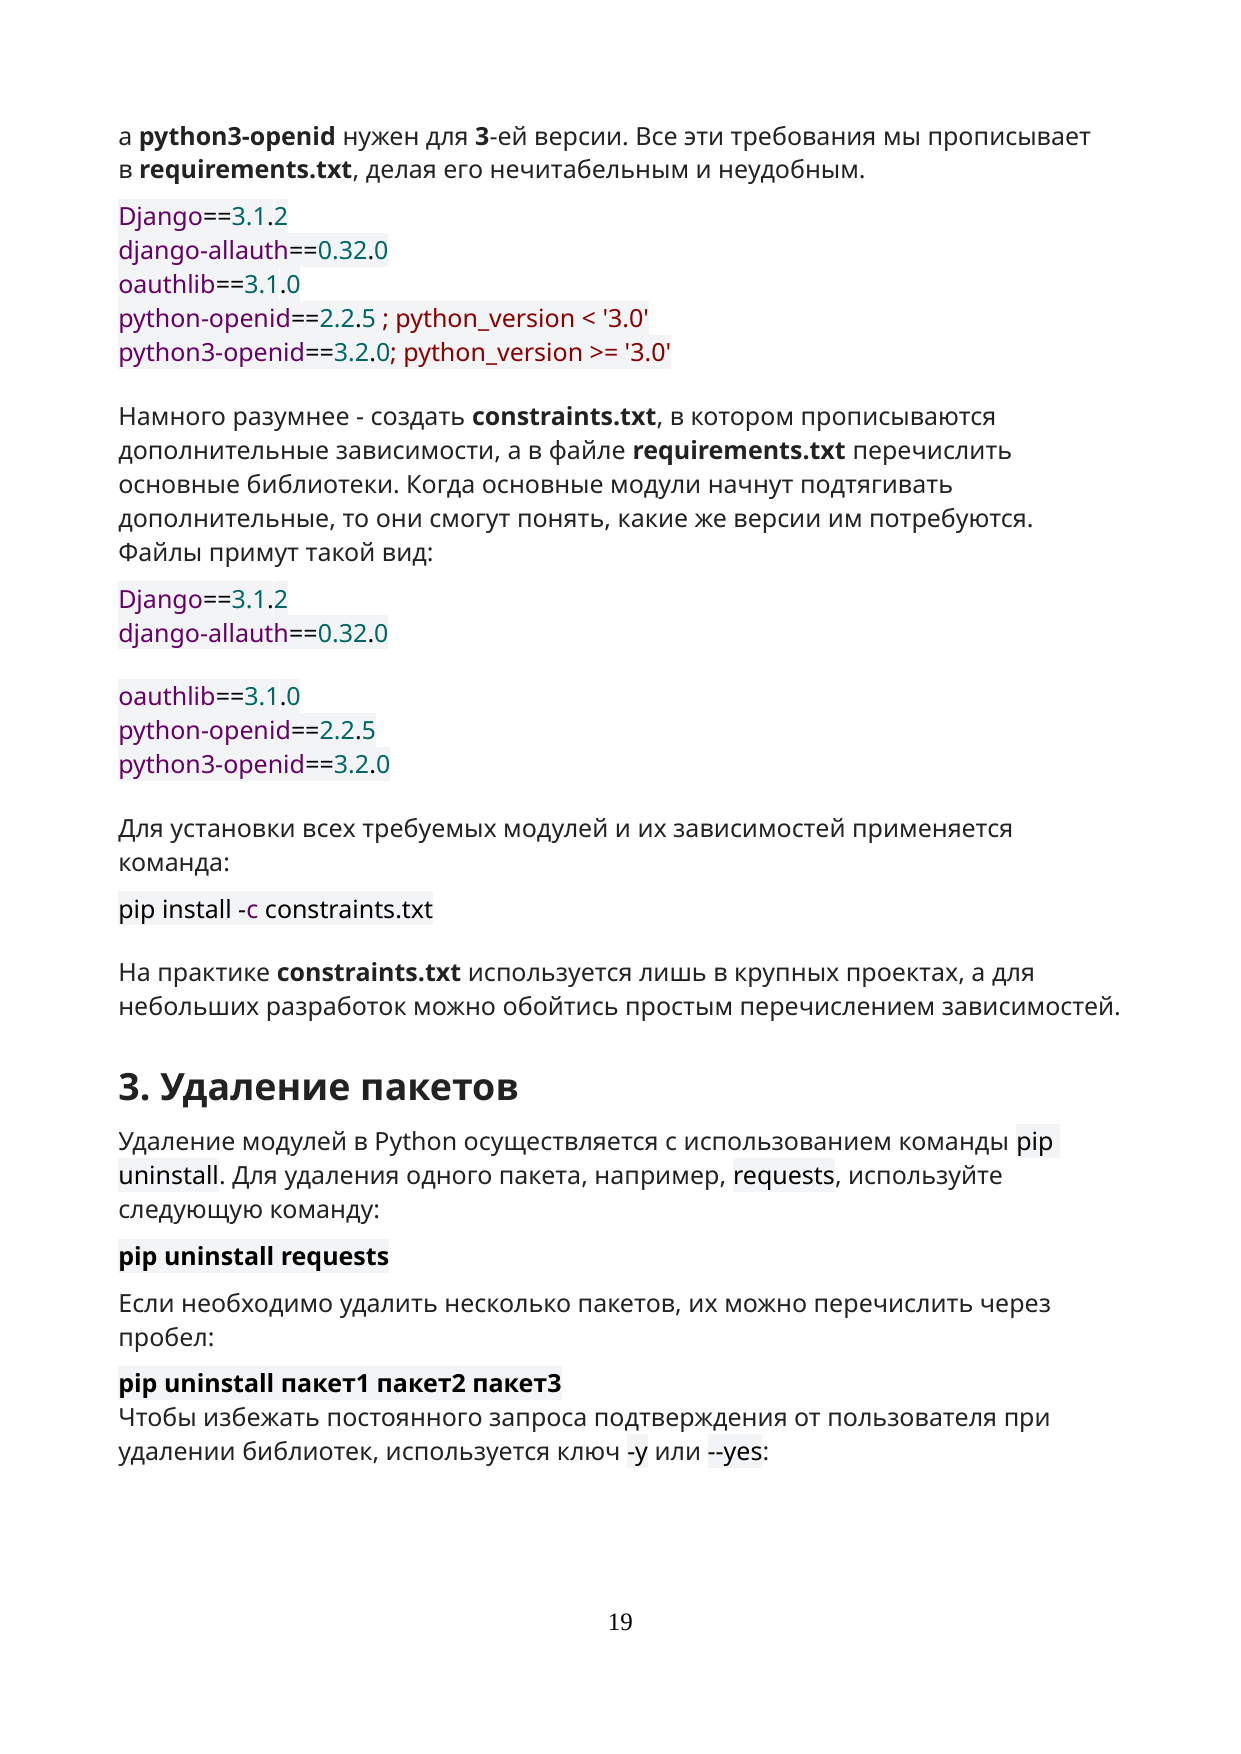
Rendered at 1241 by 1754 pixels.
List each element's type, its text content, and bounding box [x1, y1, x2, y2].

text python-openid==2.2.5 ; python_version < '3.0' [118, 301, 1122, 335]
text а python3-openid нужен для 3-ей версии. Все эти требования мы прописывает в requirements.txt, делая его нечитабельным и неудобным. [118, 118, 1122, 186]
text python3-openid==3.2.0 [118, 747, 1122, 781]
text pip uninstall пакет1 пакет2 пакет3 Чтобы избежать постоянного запроса подтверждения от пользователя при удалении библиотек, используется ключ -y или --yes: [118, 1366, 1122, 1468]
text django-allauth==0.32.0 [118, 233, 1122, 267]
text django-allauth==0.32.0 [118, 615, 1122, 649]
text Намного разумнее - создать constraints.txt, в котором прописываются дополнительные зависимости, а в файле requirements.txt перечислить основные библиотеки. Когда основные модули начнут подтягивать дополнительные, то они смогут понять, какие же версии им потребуются. Файлы примут такой вид: [118, 398, 1122, 569]
text pip uninstall requests [118, 1239, 1122, 1273]
text oauthlib==3.1.0 [118, 679, 1122, 713]
text Удаление модулей в Python осуществляется с использованием команды pip uninstall. Для удаления одного пакета, например, requests, используйте следующую команду: [118, 1124, 1122, 1226]
text Django==3.1.2 [118, 199, 1122, 233]
text python-openid==2.2.5 [118, 713, 1122, 747]
text Для установки всех требуемых модулей и их зависимостей применяется команда: [118, 811, 1122, 879]
subtitle 3. Удаление пакетов [118, 1060, 1122, 1111]
text Django==3.1.2 [118, 581, 1122, 615]
text oauthlib==3.1.0 [118, 267, 1122, 301]
text python3-openid==3.2.0; python_version >= '3.0' [118, 335, 1122, 369]
text На практике constraints.txt используется лишь в крупных проектах, а для небольших разработок можно обойтись простым перечислением зависимостей. [118, 955, 1122, 1023]
text pip install -c constraints.txt [118, 891, 1122, 925]
text Если необходимо удалить несколько пакетов, их можно перечислить через пробел: [118, 1285, 1122, 1353]
